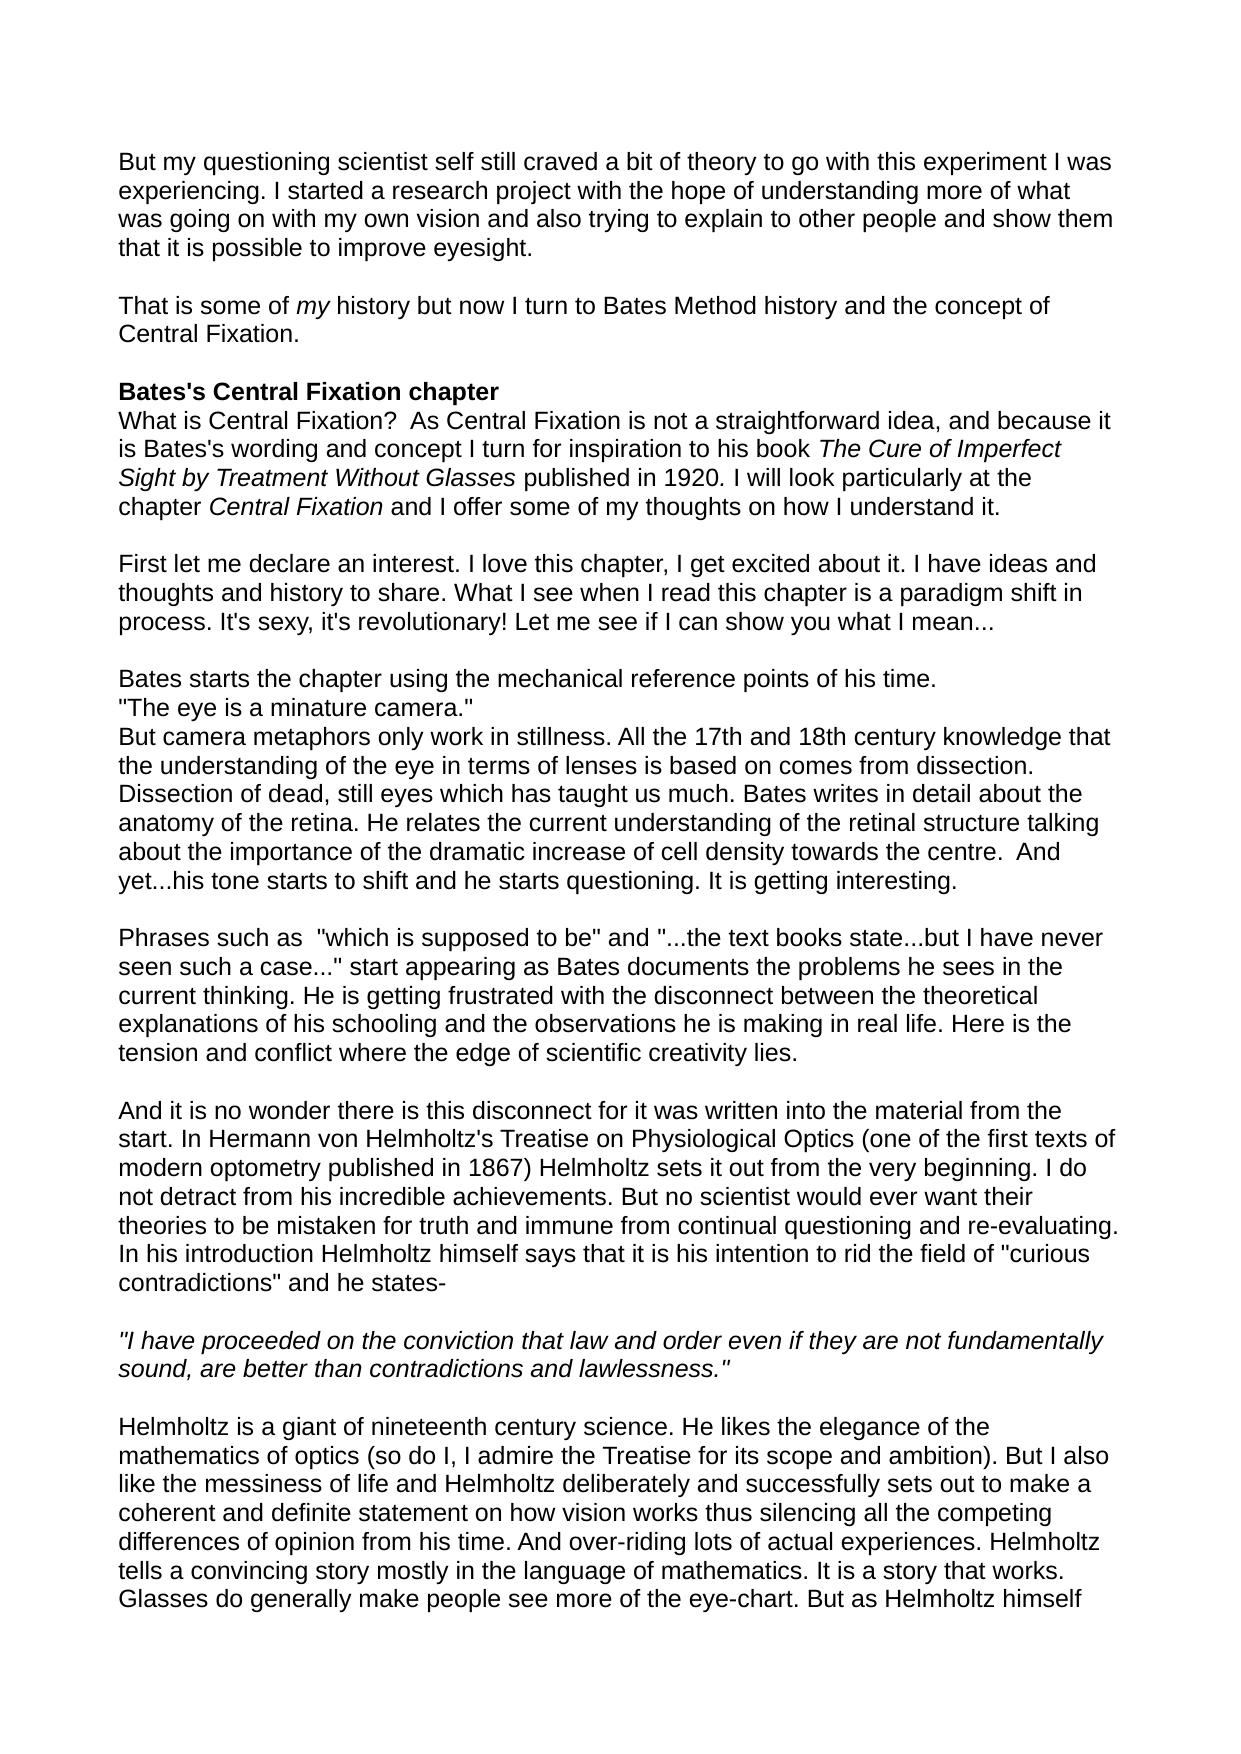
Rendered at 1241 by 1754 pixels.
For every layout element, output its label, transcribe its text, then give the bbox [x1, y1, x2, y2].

text And it is no wonder there is this disconnect for it was written into the material from the start. In Hermann von Helmholtz's Treatise on Physiological Optics (one of the first texts of modern optometry published in 1867) Helmholtz sets it out from the very beginning. I do not detract from his incredible achievements. But no scientist would ever want their theories to be mistaken for truth and immune from continual questioning and re-evaluating. In his introduction Helmholtz himself says that it is his intention to rid the field of "curious contradictions" and he states- [118, 1096, 1122, 1297]
text Bates starts the chapter using the mechanical reference points of his time. [118, 664, 1122, 693]
text First let me declare an interest. I love this chapter, I get excited about it. I have ideas and thoughts and history to share. What I see when I read this chapter is a paradigm shift in process. It's sexy, it's revolutionary! Let me see if I can show you what I mean... [118, 549, 1122, 636]
text What is Central Fixation? As Central Fixation is not a straightforward idea, and because it is Bates's wording and concept I turn for inspiration to his book The Cure of Imperfect Sight by Treatment Without Glasses published in 1920. I will look particularly at the chapter Central Fixation and I offer some of my thoughts on how I understand it. [118, 406, 1122, 521]
text That is some of my history but now I turn to Bates Method history and the concept of Central Fixation. [118, 291, 1122, 348]
text "I have proceeded on the conviction that law and order even if they are not fundamentally sound, are better than contradictions and lawlessness." [118, 1326, 1122, 1383]
text "The eye is a minature camera." [118, 693, 1122, 722]
text But camera metaphors only work in stillness. All the 17th and 18th century knowledge that the understanding of the eye in terms of lenses is based on comes from dissection. Dissection of dead, still eyes which has taught us much. Bates writes in detail about the anatomy of the retina. He relates the current understanding of the retinal structure talking about the importance of the dramatic increase of cell density towards the centre. And yet...his tone starts to shift and he starts questioning. It is getting interesting. [118, 722, 1122, 894]
text Helmholtz is a giant of nineteenth century science. He likes the elegance of the mathematics of optics (so do I, I admire the Treatise for its scope and ambition). But I also like the messiness of life and Helmholtz deliberately and successfully sets out to make a coherent and definite statement on how vision works thus silencing all the competing differences of opinion from his time. And over-riding lots of actual experiences. Helmholtz tells a convincing story mostly in the language of mathematics. It is a story that works. Glasses do generally make people see more of the eye-chart. But as Helmholtz himself [118, 1412, 1122, 1613]
text Bates's Central Fixation chapter [118, 377, 1122, 406]
text Phrases such as "which is supposed to be" and "...the text books state...but I have never seen such a case..." start appearing as Bates documents the problems he sees in the current thinking. He is getting frustrated with the disconnect between the theoretical explanations of his schooling and the observations he is making in real life. Here is the tension and conflict where the edge of scientific creativity lies. [118, 923, 1122, 1067]
text But my questioning scientist self still craved a bit of theory to go with this experiment I was experiencing. I started a research project with the hope of understanding more of what was going on with my own vision and also trying to explain to other people and show them that it is possible to improve eyesight. [118, 147, 1122, 262]
